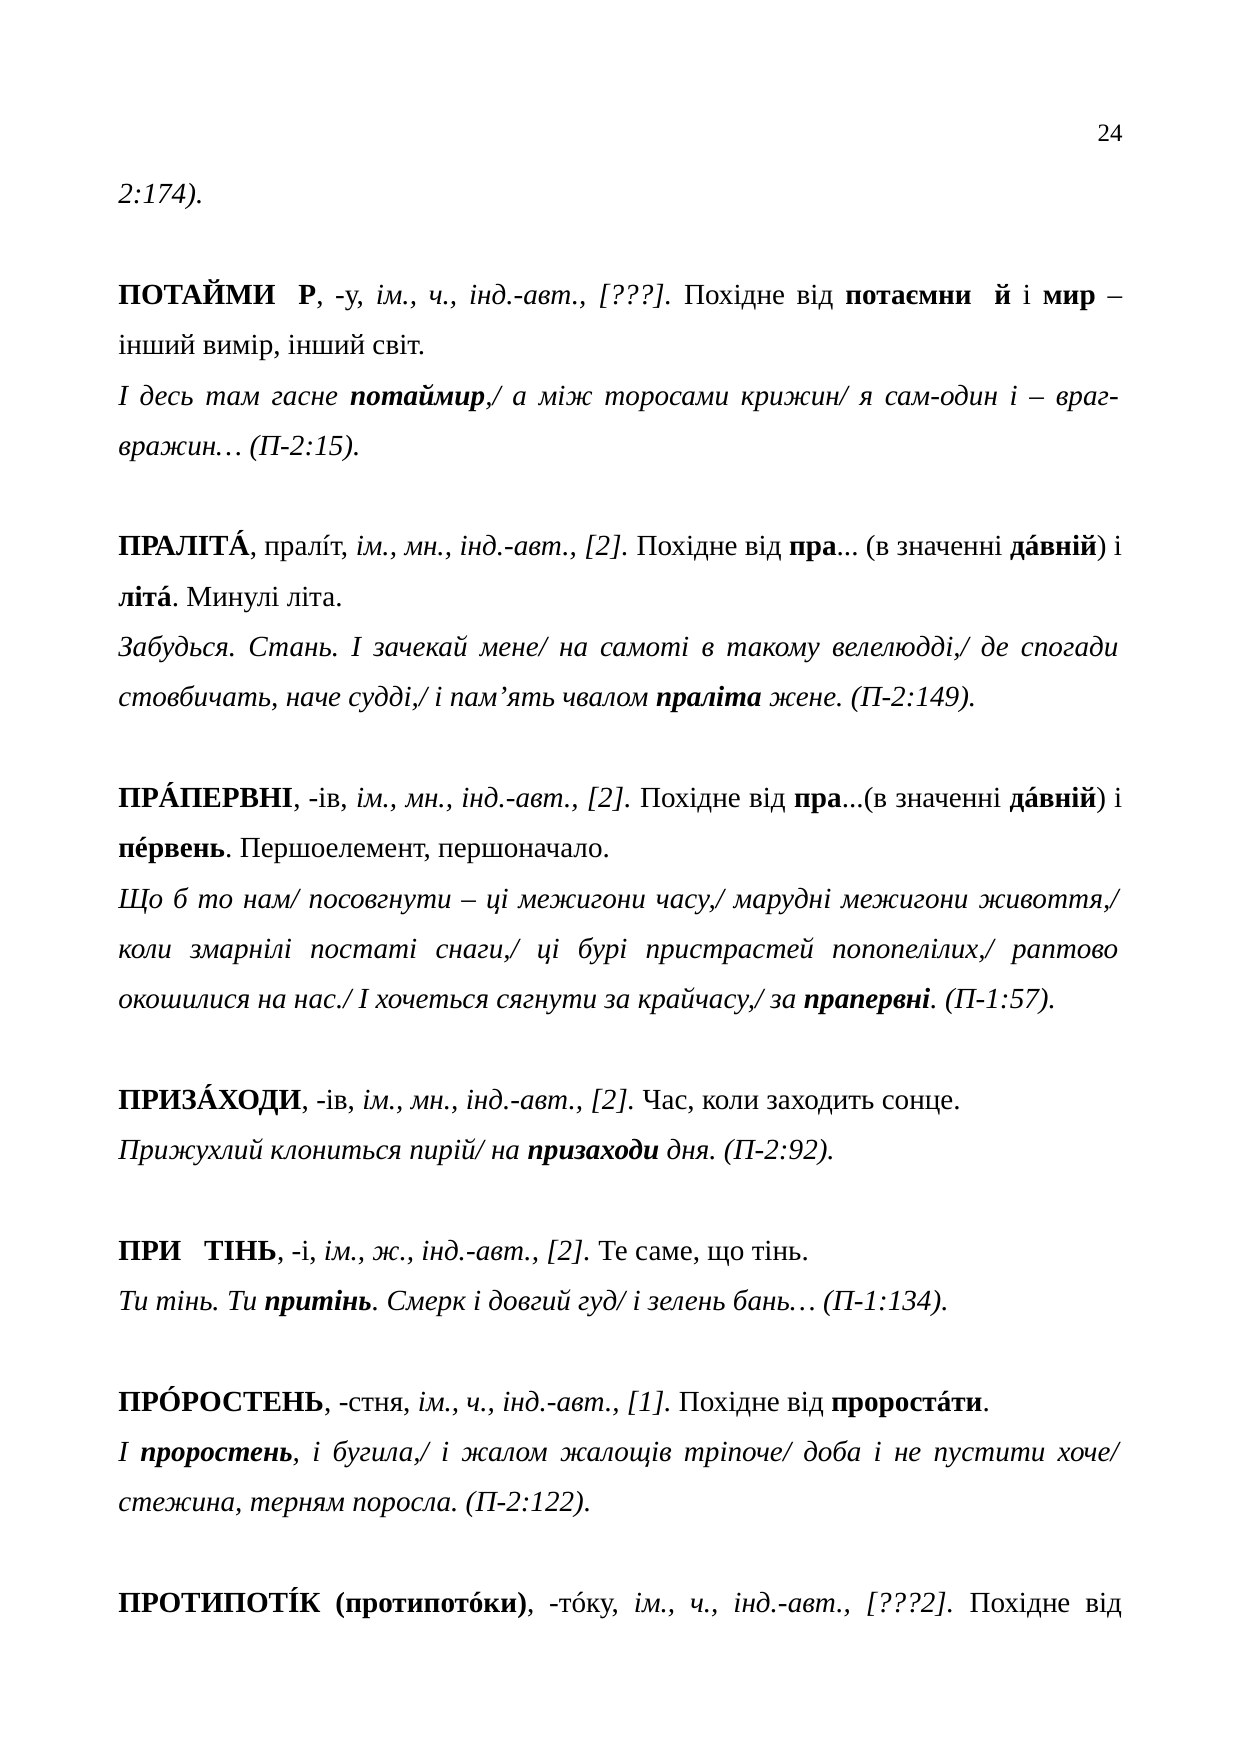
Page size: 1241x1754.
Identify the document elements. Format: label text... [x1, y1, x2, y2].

subtitle Пралітá, пралíт, ім., мн., інд.-авт., [2]. Похідне від пра... (в значенні дáвній) і літá. Минулі літа. [118, 528, 1122, 612]
subtitle Призáходи, -ів, ім., мн., інд.-авт., [2]. Час, коли заходить сонце. [118, 1082, 1122, 1116]
subtitle Протипотíк (протипотóки), -тóку, ім., ч., інд.-авт., [???2]. Похідне від [118, 1585, 1122, 1619]
subtitle Ти тінь. Ти притінь. Смерк і довгий гуд/ і зелень бань… (П-1:134). [118, 1283, 1122, 1317]
subtitle Що б то нам/ посовгнути – ці межигони часу,/ марудні межигони живоття,/ коли змарнілі постаті снаги,/ ці бурі пристрастей попопелілих,/ раптово окошилися на нас./ І хочеться сягнути за крайчасу,/ за прапервні. (П-1:57). [118, 881, 1122, 1015]
subtitle І десь там гасне потаймир,/ а між торосами крижин/ я сам-один і – враг-вражин… (П-2:15). [118, 378, 1122, 461]
subtitle Потаймир, -у, ім., ч., інд.-авт., [???]. Похідне від потаємний і мир – інший вимір, інший світ. [118, 277, 1122, 361]
subtitle Прóростень, -стня, ім., ч., інд.-авт., [1]. Похідне від проростáти. [118, 1384, 1122, 1417]
subtitle Прáпервні, -ів, ім., мн., інд.-авт., [2]. Похідне від пра...(в значенні дáвній) і пéрвень. Першоелемент, першоначало. [118, 780, 1122, 864]
subtitle Притінь, -і, ім., ж., інд.-авт., [2]. Те саме, що тінь. [118, 1233, 1122, 1266]
subtitle Прижухлий клониться пирій/ на призаходи дня. (П-2:92). [118, 1132, 1122, 1166]
subtitle 2:174). [118, 176, 1122, 210]
subtitle І проростень, і бугила,/ і жалом жалощів тріпоче/ доба і не пустити хоче/ стежина, терням поросла. (П-2:122). [118, 1434, 1122, 1518]
subtitle Забудься. Стань. І зачекай мене/ на самоті в такому велелюдді,/ де спогади стовбичать, наче судді,/ і пам’ять чвалом праліта жене. (П-2:149). [118, 629, 1122, 713]
